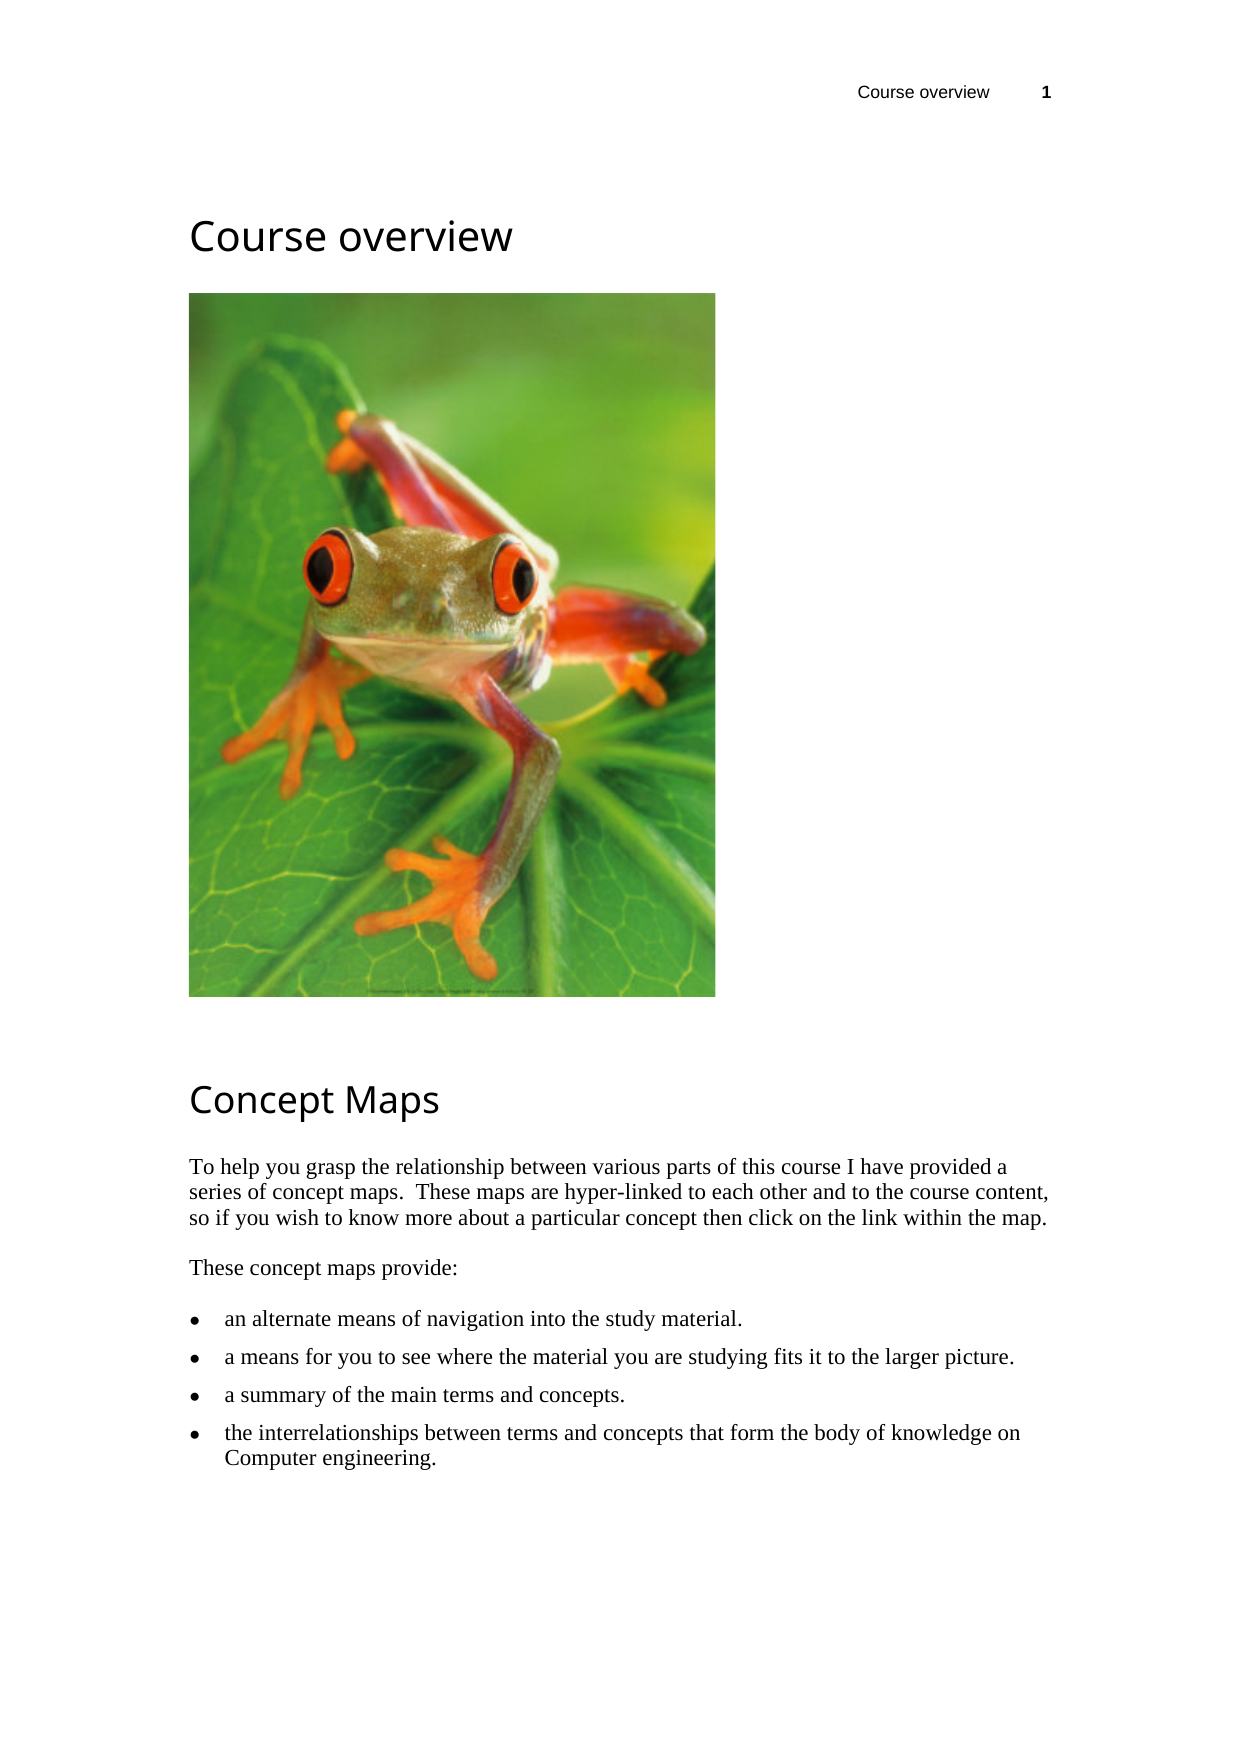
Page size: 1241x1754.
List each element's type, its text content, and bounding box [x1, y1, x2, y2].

title Course overview [189, 207, 1051, 264]
picture [188, 293, 716, 997]
list an alternate means of navigation into the study material. [189, 1306, 1051, 1331]
list a means for you to see where the material you are studying fits it to the larger picture. [189, 1344, 1051, 1369]
list a summary of the main terms and concepts. [189, 1382, 1051, 1407]
text To help you grasp the relationship between various parts of this course I have provided a series of concept maps. These maps are hyper-linked to each other and to the course content, so if you wish to know more about a particular concept then click on the link within the map. [189, 1154, 1051, 1230]
list the interrelationships between terms and concepts that form the body of knowledge on Computer engineering. [189, 1419, 1051, 1471]
text Concept Maps [189, 1073, 1051, 1124]
text These concept maps provide: [189, 1255, 1051, 1281]
